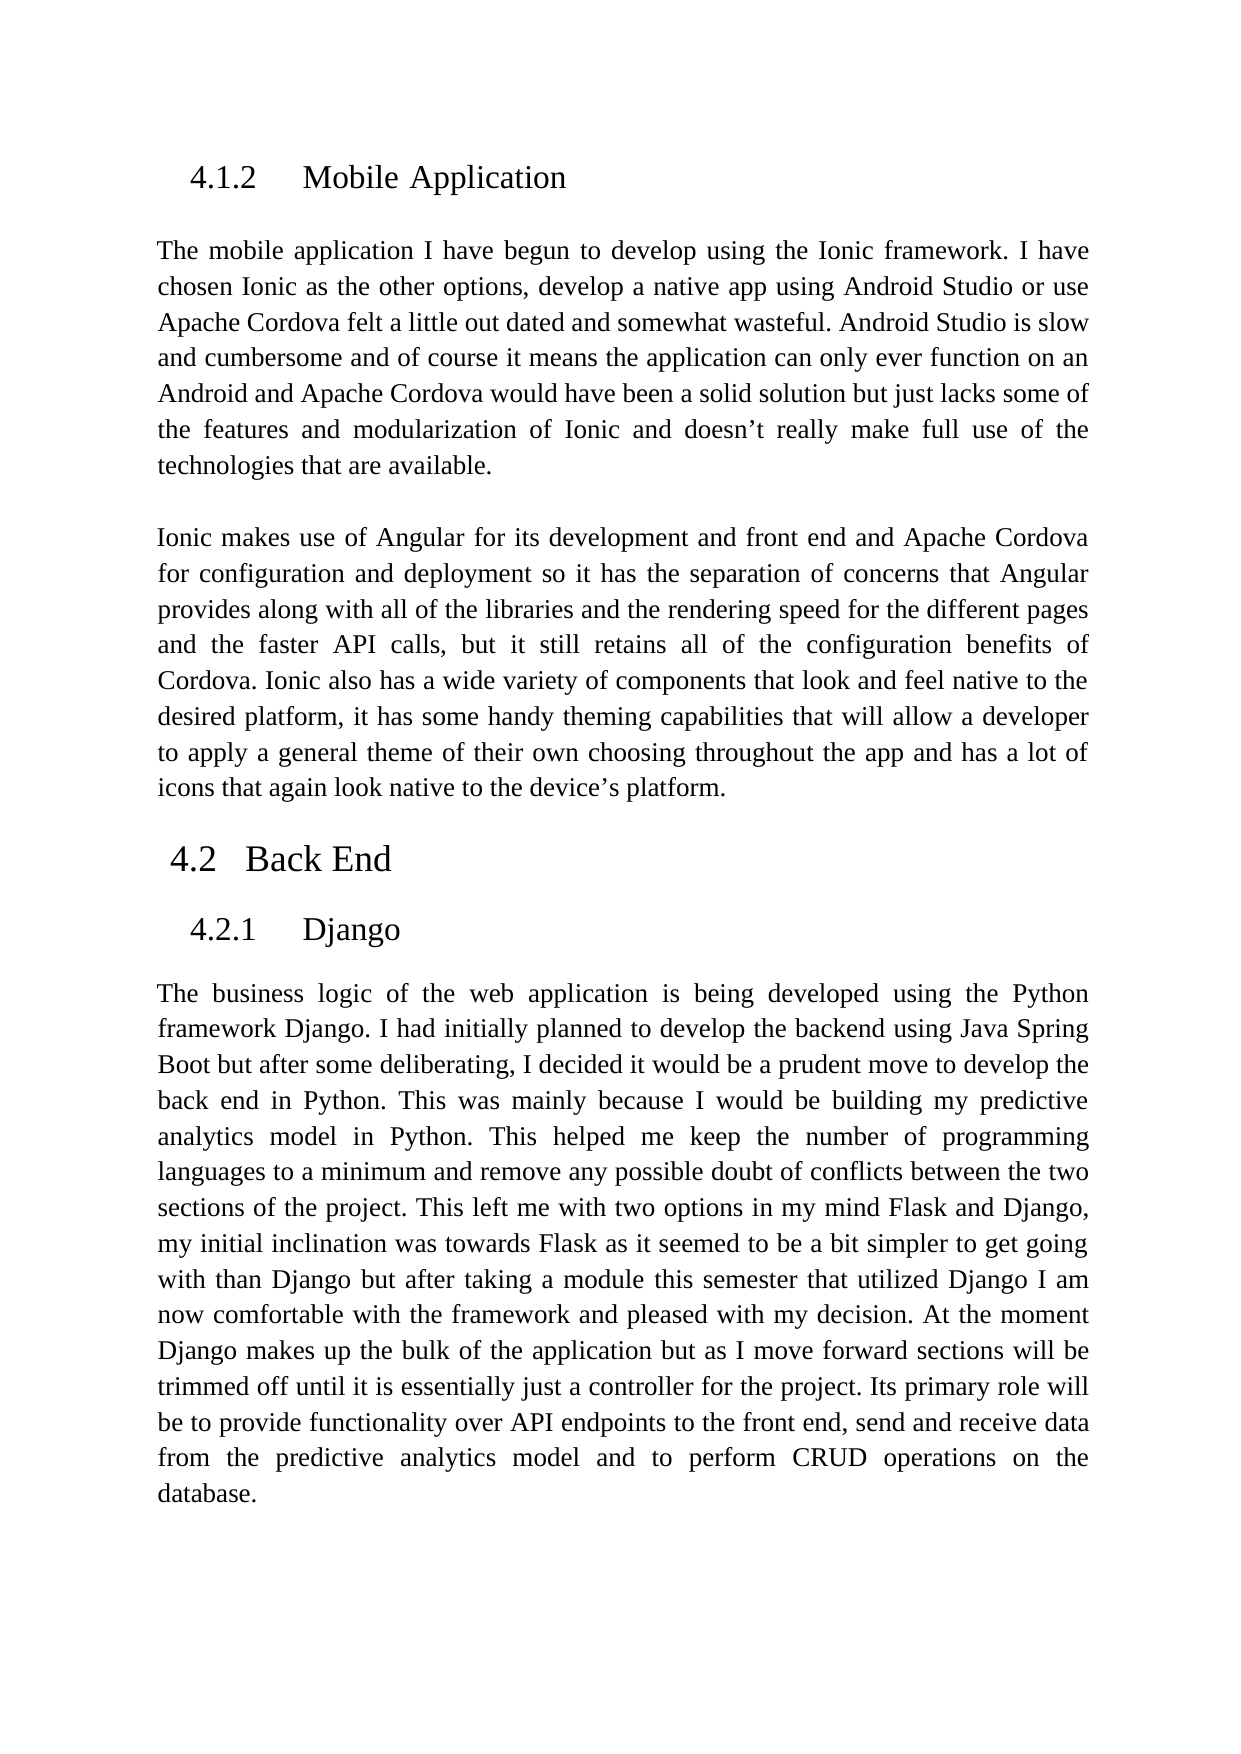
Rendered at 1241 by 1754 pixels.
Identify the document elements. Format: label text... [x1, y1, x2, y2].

subtitle Back End [170, 837, 1090, 880]
text The business logic of the web application is being developed using the Python framework Django. I had initially planned to develop the backend using Java Spring Boot but after some deliberating, I decided it would be a prudent move to develop the back end in Python. This was mainly because I would be building my predictive analytics model in Python. This helped me keep the number of programming languages to a minimum and remove any possible doubt of conflicts between the two sections of the project. This left me with two options in my mind Flask and Django, my initial inclination was towards Flask as it seemed to be a bit simpler to get going with than Django but after taking a module this semester that utilized Django I am now comfortable with the framework and pleased with my decision. At the moment Django makes up the bulk of the application but as I move forward sections will be trimmed off until it is essentially just a controller for the project. Its primary role will be to provide functionality over API endpoints to the front end, send and receive data from the predictive analytics model and to perform CRUD operations on the database. [156, 977, 1090, 1508]
text Ionic makes use of Angular for its development and front end and Apache Cordova for configuration and deployment so it has the separation of concerns that Angular provides along with all of the libraries and the rendering speed for the different pages and the faster API calls, but it still retains all of the configuration benefits of Cordova. Ionic also has a wide variety of components that look and feel native to the desired platform, it has some handy theming capabilities that will allow a developer to apply a general theme of their own choosing throughout the app and has a lot of icons that again look native to the device’s platform. [156, 521, 1090, 802]
subtitle Django [190, 909, 1090, 948]
subtitle Mobile Application [190, 150, 1090, 198]
text The mobile application I have begun to develop using the Ionic framework. I have chosen Ionic as the other options, develop a native app using Android Studio or use Apache Cordova felt a little out dated and somewhat wasteful. Android Studio is slow and cumbersome and of course it means the application can only ever function on an Android and Apache Cordova would have been a solid solution but just lacks some of the features and modularization of Ionic and doesn’t really make full use of the technologies that are available. [156, 234, 1090, 480]
